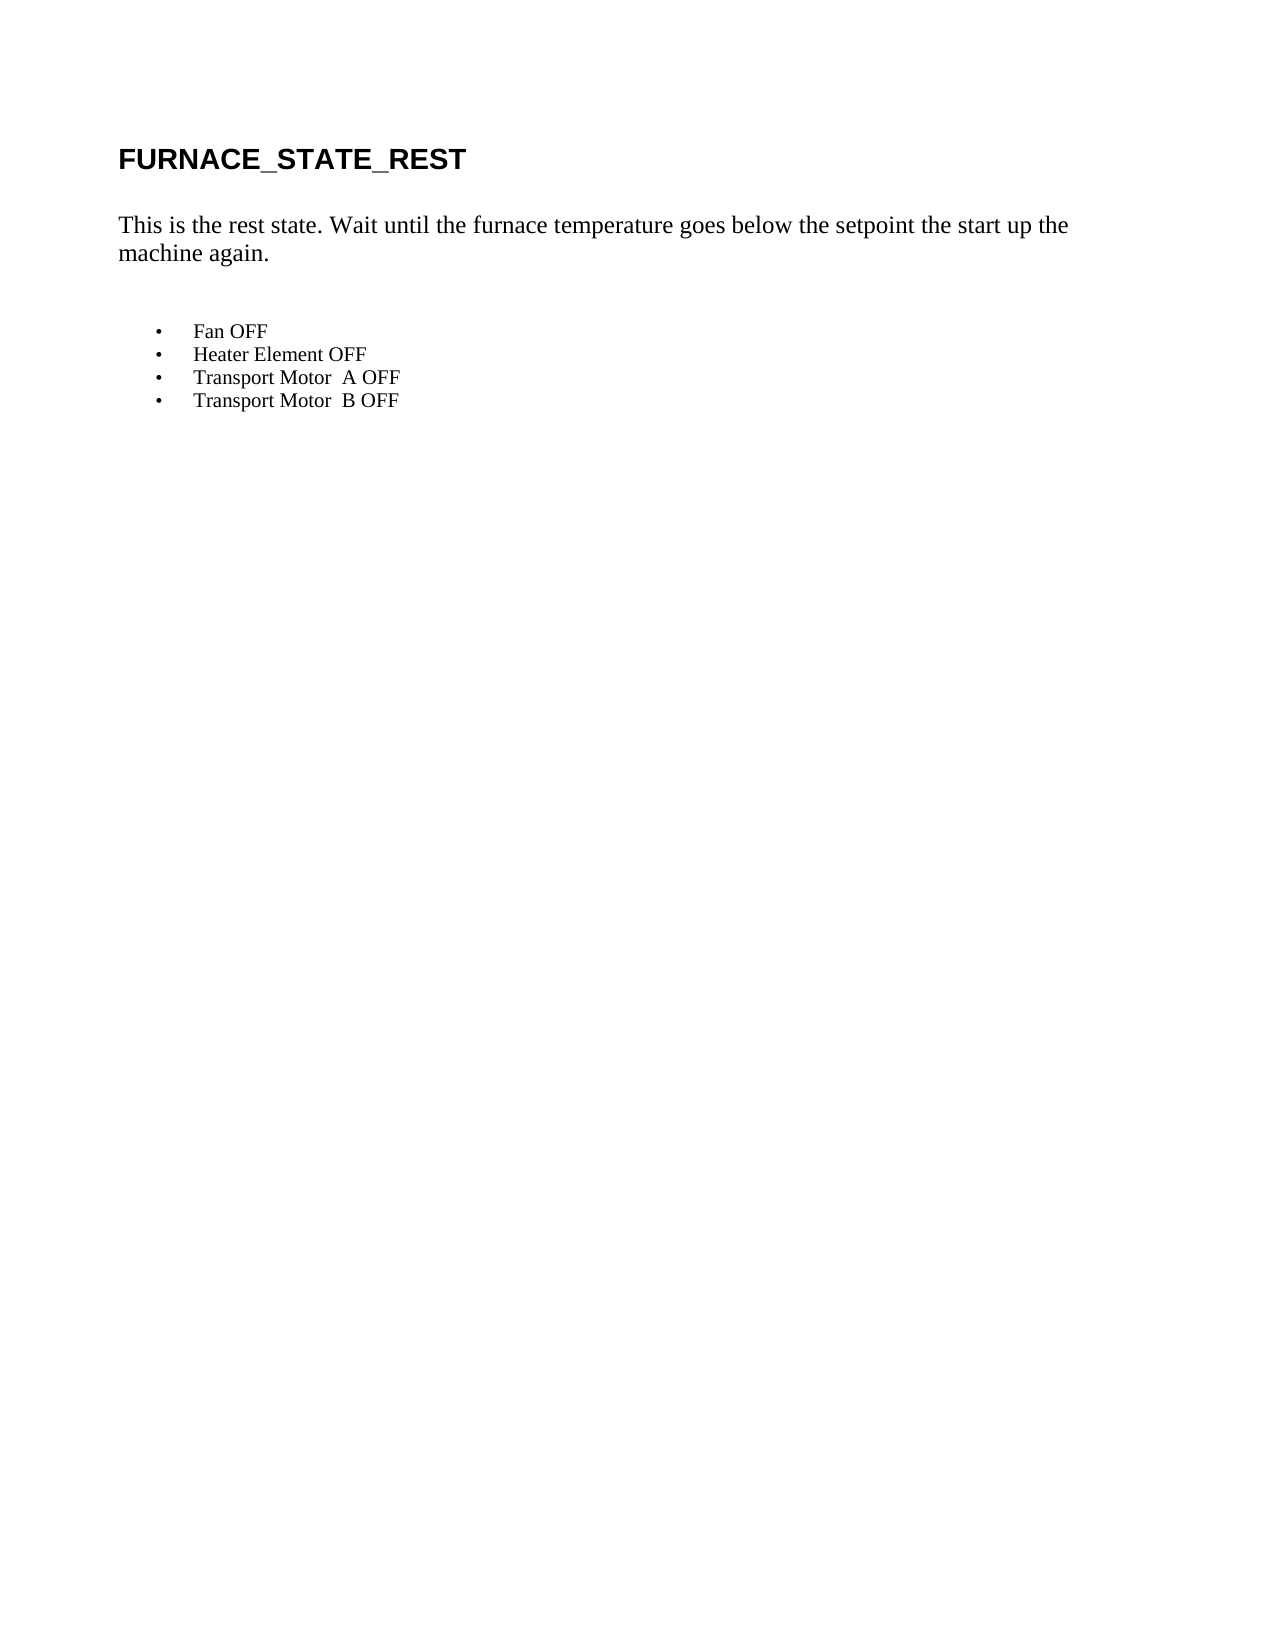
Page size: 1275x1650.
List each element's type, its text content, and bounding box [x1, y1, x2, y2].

subtitle FURNACE_STATE_REST [118, 143, 1157, 176]
list Fan OFF [156, 319, 1157, 343]
list Heater Element OFF [156, 343, 1157, 366]
text This is the rest state. Wait until the furnace temperature goes below the setpoint the start up the machine again. [118, 211, 1157, 267]
list Transport Motor A OFF [156, 366, 1157, 389]
list Transport Motor B OFF [156, 389, 1157, 412]
